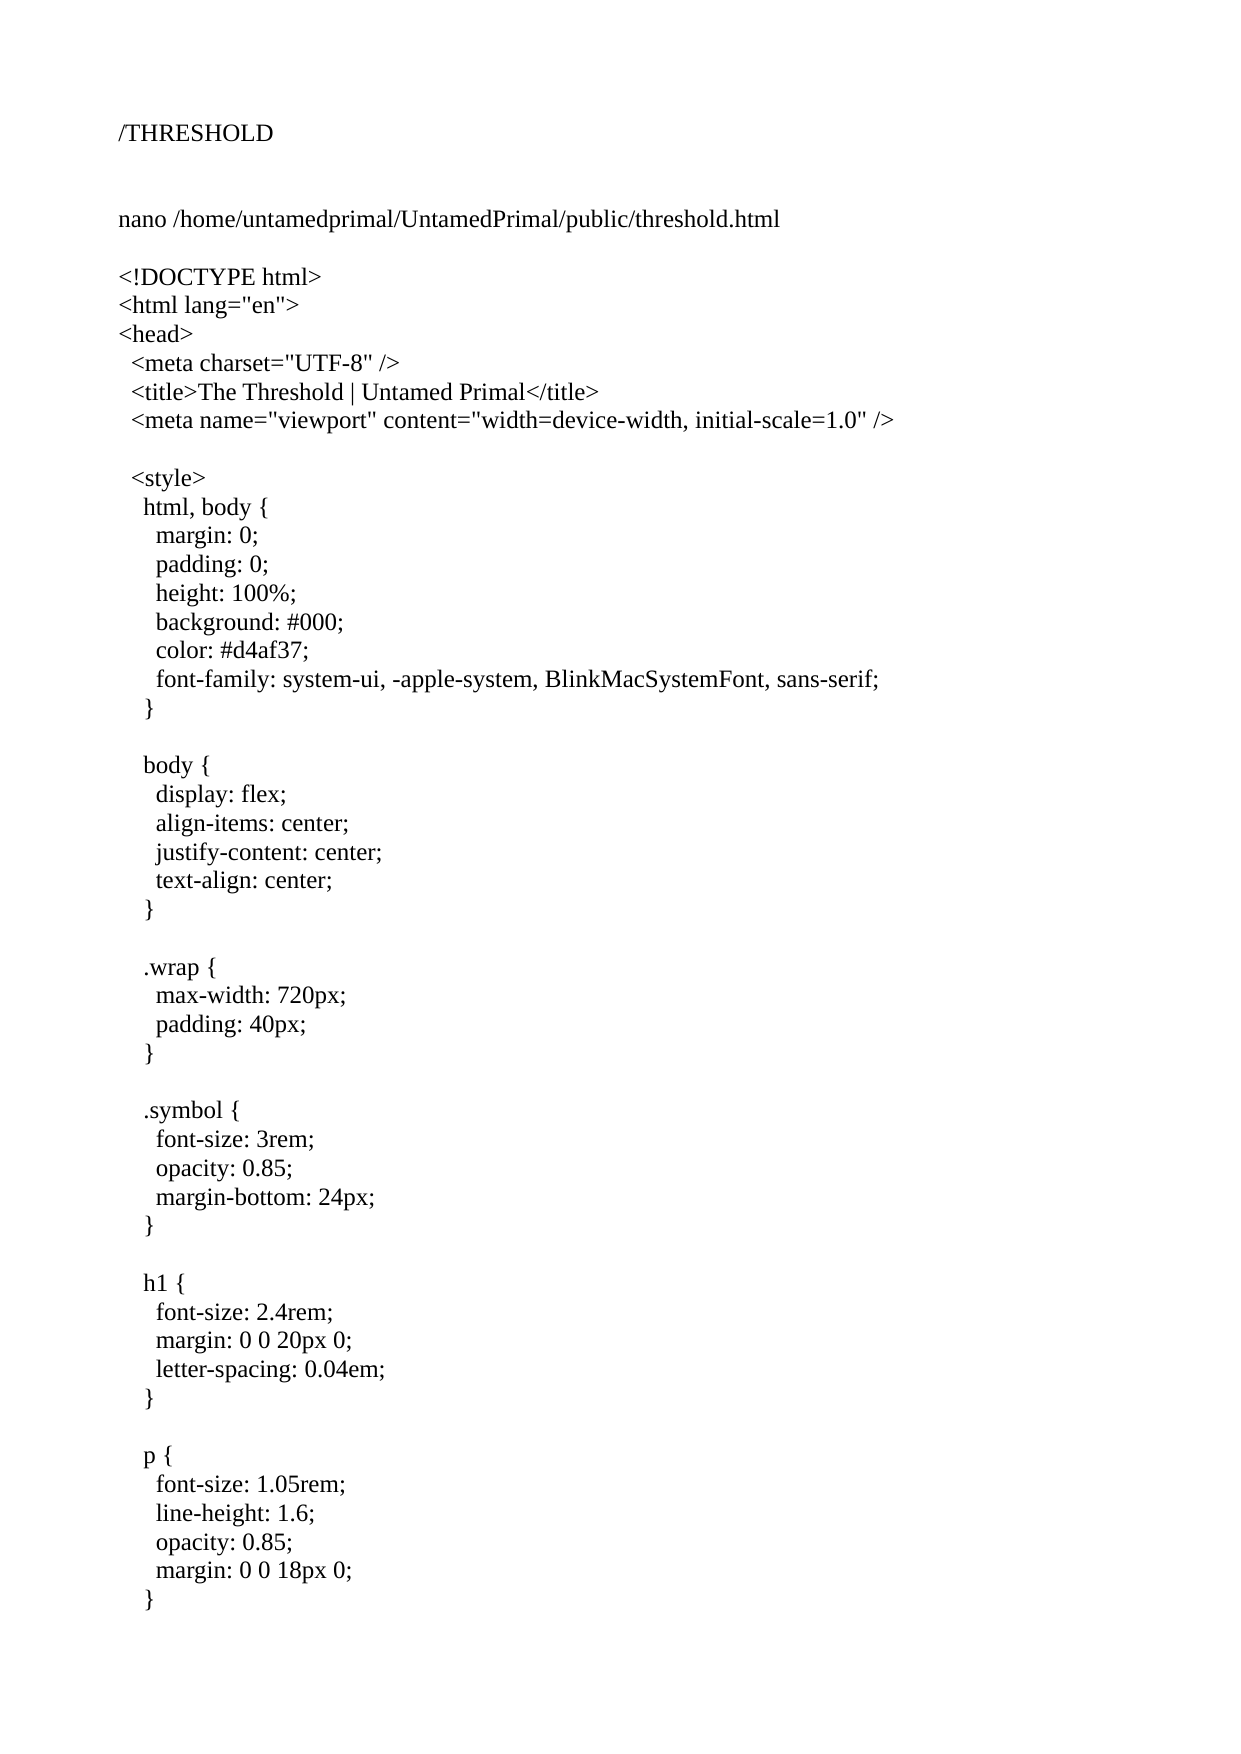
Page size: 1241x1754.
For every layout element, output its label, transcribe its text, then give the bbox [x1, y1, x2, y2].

text .wrap { [118, 952, 1122, 981]
text margin: 0 0 18px 0; [118, 1556, 1122, 1584]
text font-family: system-ui, -apple-system, BlinkMacSystemFont, sans-serif; [118, 664, 1122, 693]
text opacity: 0.85; [118, 1153, 1122, 1182]
text nano /home/untamedprimal/UntamedPrimal/public/threshold.html [118, 204, 1122, 233]
text .symbol { [118, 1096, 1122, 1124]
text p { [118, 1441, 1122, 1469]
text color: #d4af37; [118, 636, 1122, 664]
text <meta charset="UTF-8" /> [118, 348, 1122, 377]
text margin: 0; [118, 521, 1122, 549]
text } [118, 894, 1122, 923]
text max-width: 720px; [118, 981, 1122, 1009]
text text-align: center; [118, 866, 1122, 894]
text display: flex; [118, 779, 1122, 808]
text } [118, 1211, 1122, 1239]
text <head> [118, 319, 1122, 348]
text body { [118, 751, 1122, 779]
text <style> [118, 463, 1122, 492]
text /THRESHOLD [118, 118, 1122, 147]
text margin: 0 0 20px 0; [118, 1326, 1122, 1354]
text font-size: 2.4rem; [118, 1297, 1122, 1326]
text padding: 40px; [118, 1009, 1122, 1038]
text height: 100%; [118, 578, 1122, 607]
text opacity: 0.85; [118, 1527, 1122, 1556]
text } [118, 1383, 1122, 1412]
text } [118, 1584, 1122, 1613]
text html, body { [118, 492, 1122, 521]
text <!DOCTYPE html> [118, 262, 1122, 291]
text <title>The Threshold | Untamed Primal</title> [118, 377, 1122, 406]
text font-size: 3rem; [118, 1124, 1122, 1153]
text h1 { [118, 1268, 1122, 1297]
text line-height: 1.6; [118, 1498, 1122, 1527]
text <meta name="viewport" content="width=device-width, initial-scale=1.0" /> [118, 406, 1122, 434]
text justify-content: center; [118, 837, 1122, 866]
text margin-bottom: 24px; [118, 1182, 1122, 1211]
text align-items: center; [118, 808, 1122, 837]
text <html lang="en"> [118, 291, 1122, 319]
text } [118, 1038, 1122, 1067]
text background: #000; [118, 607, 1122, 636]
text letter-spacing: 0.04em; [118, 1354, 1122, 1383]
text } [118, 693, 1122, 722]
text padding: 0; [118, 549, 1122, 578]
text font-size: 1.05rem; [118, 1469, 1122, 1498]
